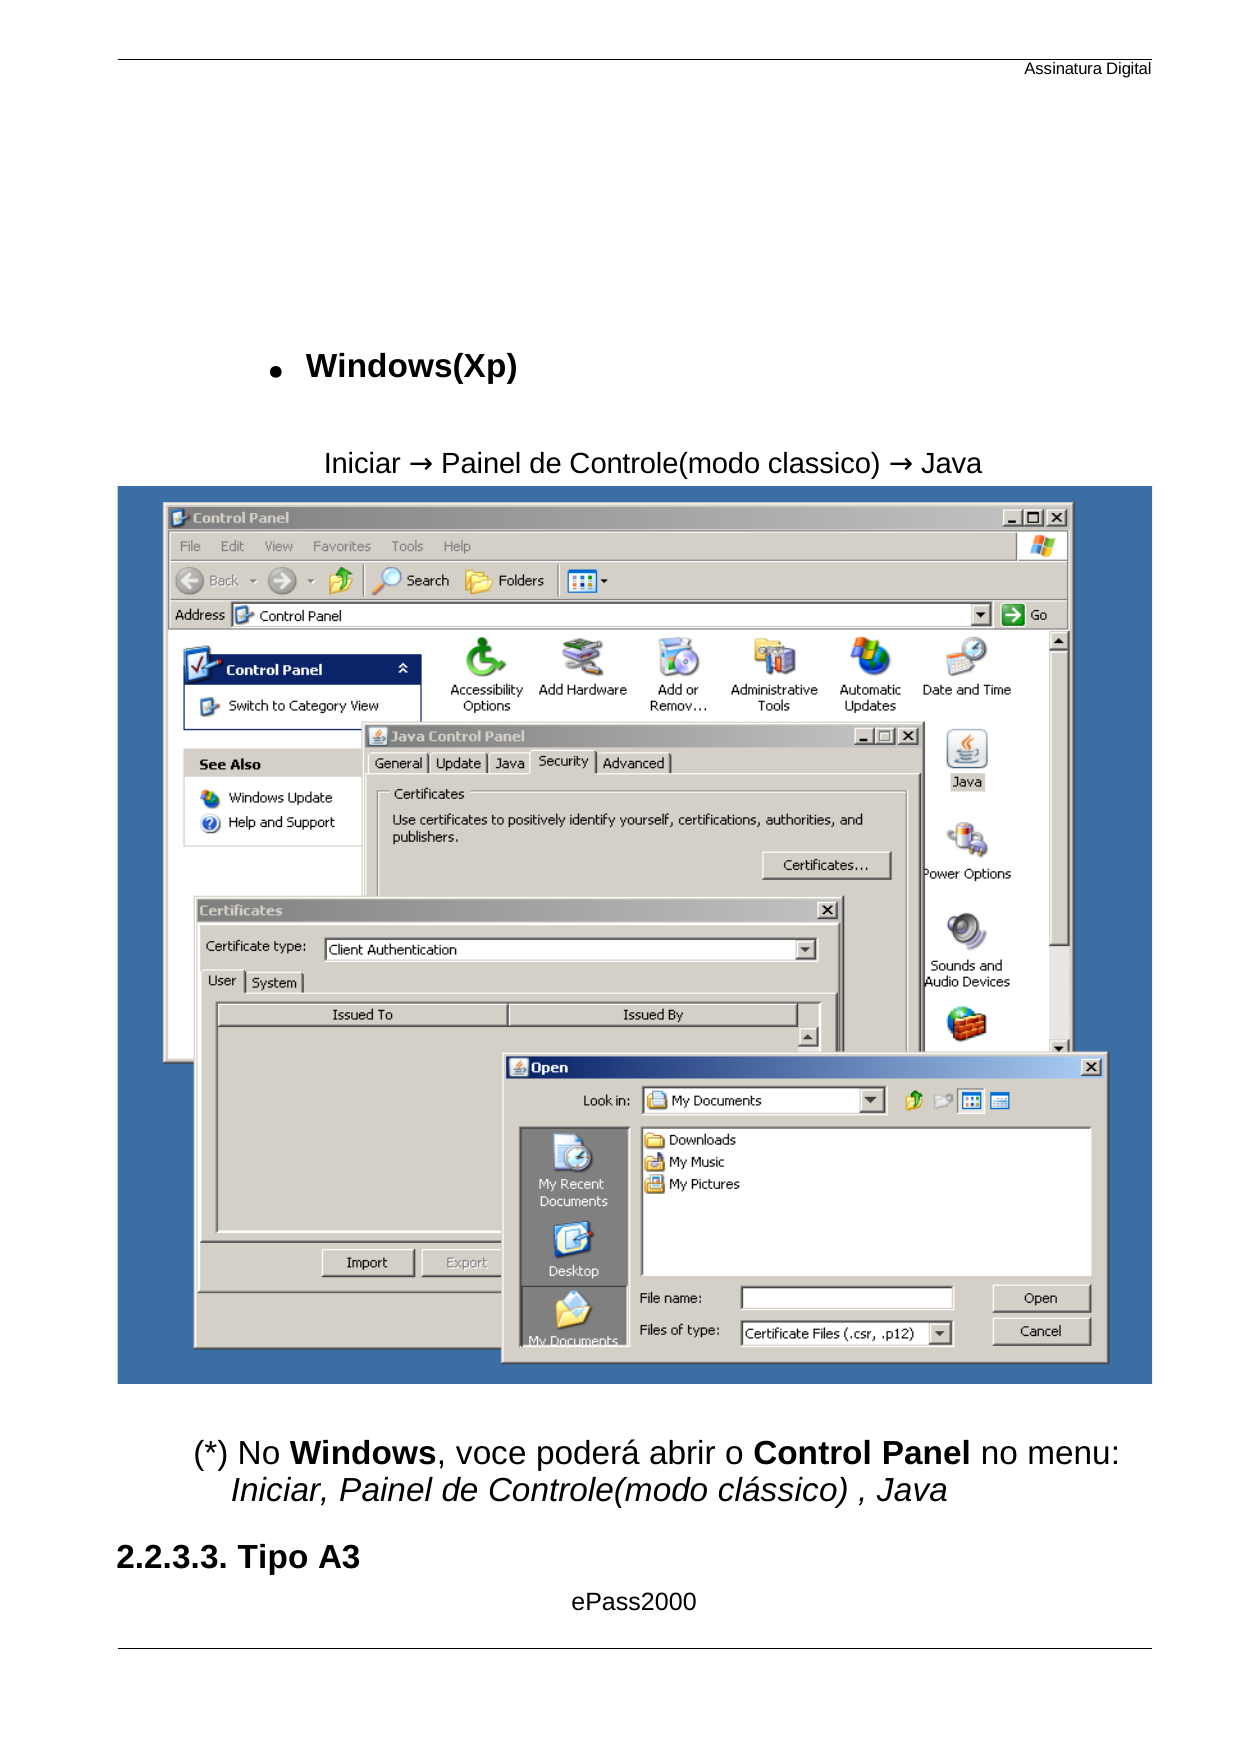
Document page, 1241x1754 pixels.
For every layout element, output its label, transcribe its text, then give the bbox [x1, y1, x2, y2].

text ePass2000 [116, 1588, 1152, 1616]
list Windows(Xp) [268, 347, 1152, 384]
text Iniciar → Painel de Controle(modo classico) → Java [153, 447, 1152, 481]
picture [117, 486, 1153, 1384]
list (*) No Windows, voce poderá abrir o Control Panel no menu: [156, 1434, 1152, 1471]
subtitle Tipo A3 [116, 1538, 1152, 1576]
list Iniciar, Painel de Controle(modo clássico) , Java [193, 1471, 1152, 1509]
